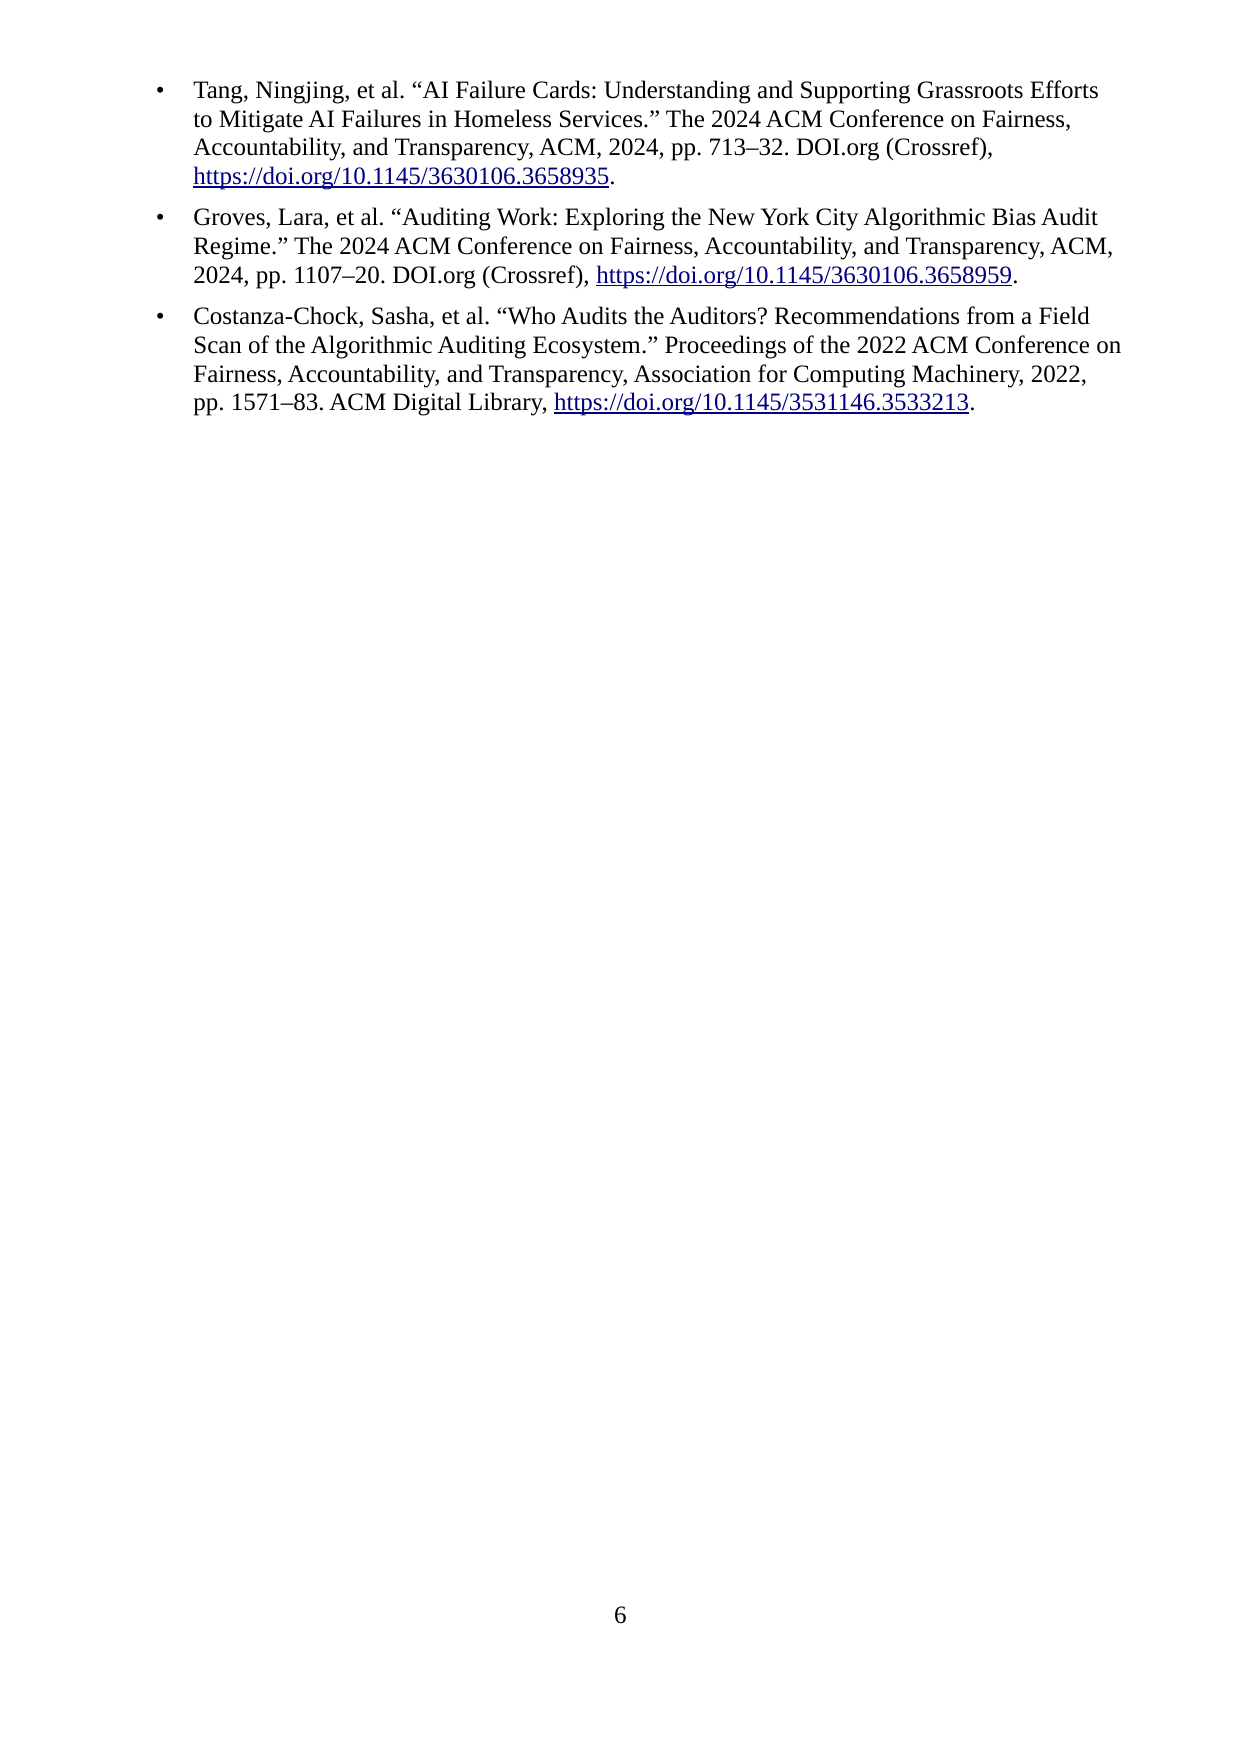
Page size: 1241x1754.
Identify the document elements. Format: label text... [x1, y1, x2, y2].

list Tang, Ningjing, et al. “AI Failure Cards: Understanding and Supporting Grassroots Efforts to Mitigate AI Failures in Homeless Services.” The 2024 ACM Conference on Fairness, Accountability, and Transparency, ACM, 2024, pp. 713–32. DOI.org (Crossref), https://doi.org/10.1145/3630106.3658935. [156, 75, 1122, 190]
list Costanza-Chock, Sasha, et al. “Who Audits the Auditors? Recommendations from a Field Scan of the Algorithmic Auditing Ecosystem.” Proceedings of the 2022 ACM Conference on Fairness, Accountability, and Transparency, Association for Computing Machinery, 2022, pp. 1571–83. ACM Digital Library, https://doi.org/10.1145/3531146.3533213. [156, 301, 1122, 416]
list Groves, Lara, et al. “Auditing Work: Exploring the New York City Algorithmic Bias Audit Regime.” The 2024 ACM Conference on Fairness, Accountability, and Transparency, ACM, 2024, pp. 1107–20. DOI.org (Crossref), https://doi.org/10.1145/3630106.3658959. [156, 202, 1122, 289]
